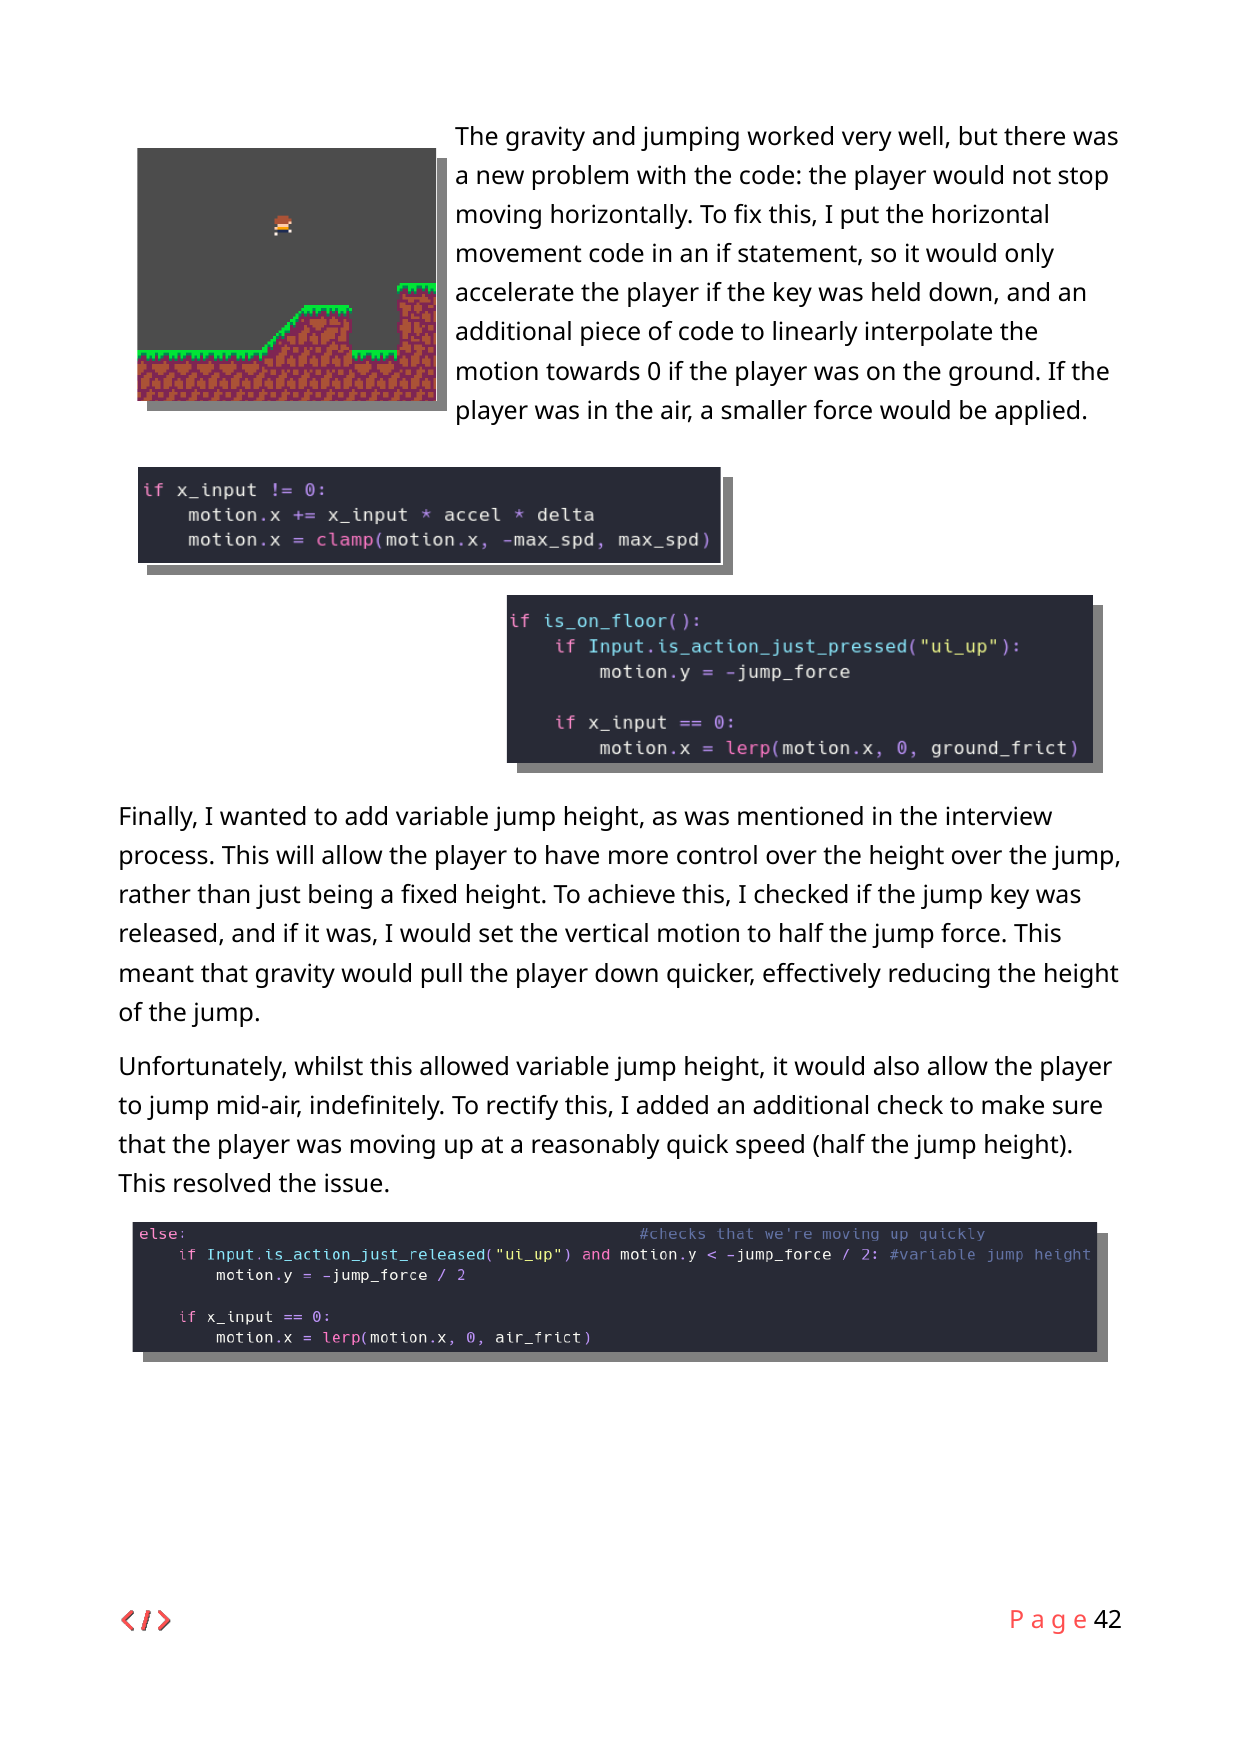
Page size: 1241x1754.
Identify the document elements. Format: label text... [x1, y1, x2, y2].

picture [506, 595, 1093, 763]
text Finally, I wanted to add variable jump height, as was mentioned in the interview process. This will allow the player to have more control over the height over the jump, rather than just being a fixed height. To achieve this, I checked if the jump key was released, and if it was, I would set the vertical motion to half the jump force. This meant that gravity would pull the player down quicker, effectively reducing the height of the jump. [118, 446, 1122, 1028]
text The gravity and jumping worked very well, but there was a new problem with the code: the player would not stop moving horizontally. To fix this, I put the horizontal movement code in an if statement, so it would only accelerate the player if the key was held down, and an additional piece of code to linearly interpolate the motion towards 0 if the player was on the ground. If the player was in the air, a smaller force would be applied. [118, 118, 1122, 426]
picture [167, 494, 723, 565]
picture [152, 160, 437, 401]
text Unfortunately, whilst this allowed variable jump height, it would also allow the player to jump mid-air, indefinitely. To rectify this, I added an additional check to make sure that the player was moving up at a reasonably quick speed (half the jump height). This resolved the issue. [118, 1048, 1122, 1200]
picture [132, 1222, 1098, 1352]
picture [116, 1591, 175, 1649]
